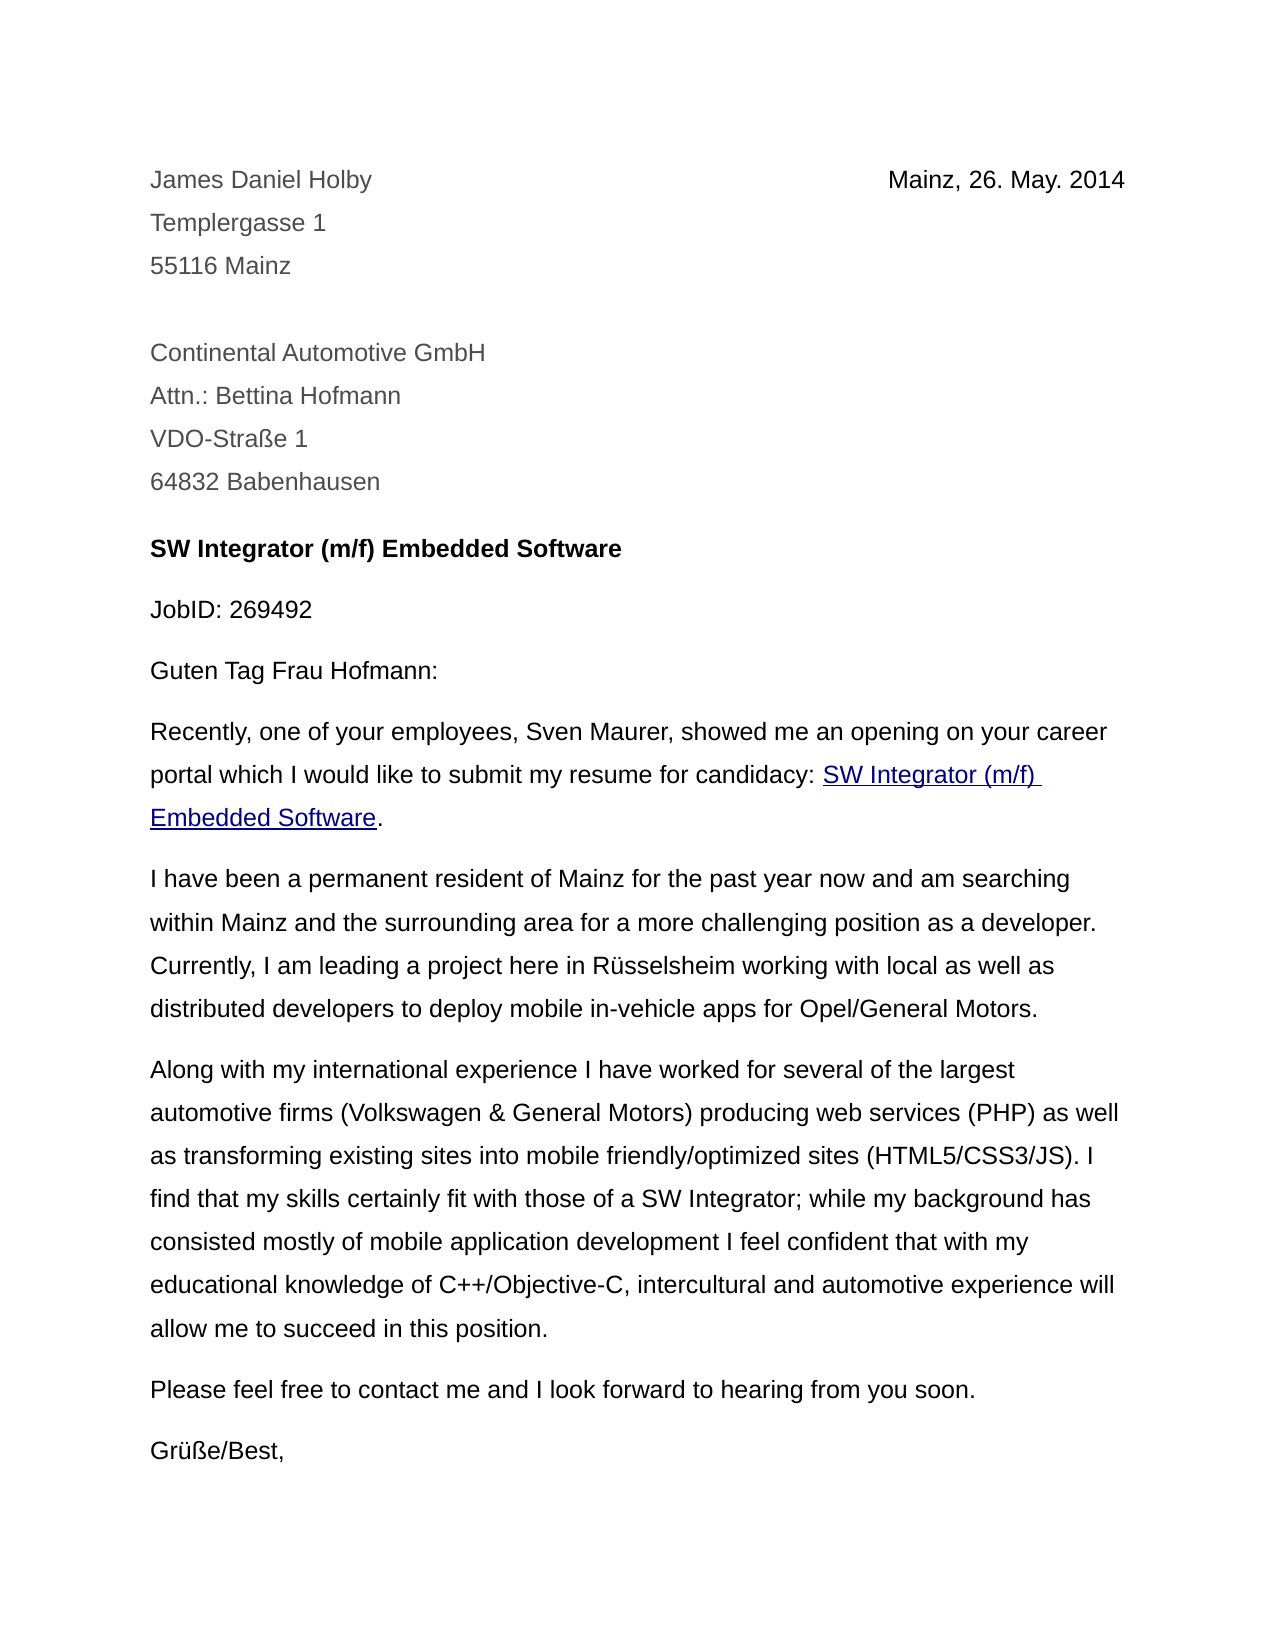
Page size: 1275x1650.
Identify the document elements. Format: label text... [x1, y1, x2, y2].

text Recently, one of your employees, Sven Maurer, showed me an opening on your career portal which I would like to submit my resume for candidacy: SW Integrator (m/f) Embedded Software. [150, 717, 1125, 832]
text Templergasse 1 [150, 208, 637, 237]
text Continental Automotive GmbH [150, 337, 1125, 366]
text 64832 Babenhausen [150, 467, 1125, 496]
text James Daniel Holby [150, 165, 637, 194]
text Grüße/Best, [150, 1436, 1125, 1464]
text VDO-Straße 1 [150, 424, 1125, 452]
text Guten Tag Frau Hofmann: [150, 656, 1125, 685]
text 55116 Mainz [150, 251, 637, 280]
text JobID: 269492 [150, 595, 1125, 624]
text Along with my international experience I have worked for several of the largest automotive firms (Volkswagen & General Motors) producing web services (PHP) as well as transforming existing sites into mobile friendly/optimized sites (HTML5/CSS3/JS). I find that my skills certainly fit with those of a SW Integrator; while my background has consisted mostly of mobile application development I feel confident that with my educational knowledge of C++/Objective-C, intercultural and automotive experience will allow me to succeed in this position. [150, 1055, 1125, 1342]
text I have been a permanent resident of Mainz for the past year now and am searching within Mainz and the surrounding area for a more challenging position as a developer. Currently, I am leading a project here in Rüsselsheim working with local as well as distributed developers to deploy mobile in-vehicle apps for Opel/General Motors. [150, 864, 1125, 1022]
text Mainz, 26. May. 2014 [637, 165, 1125, 194]
text SW Integrator (m/f) Embedded Software [150, 534, 1125, 563]
text Attn.: Bettina Hofmann [150, 381, 1125, 409]
text Please feel free to contact me and I look forward to hearing from you soon. [150, 1374, 1125, 1403]
